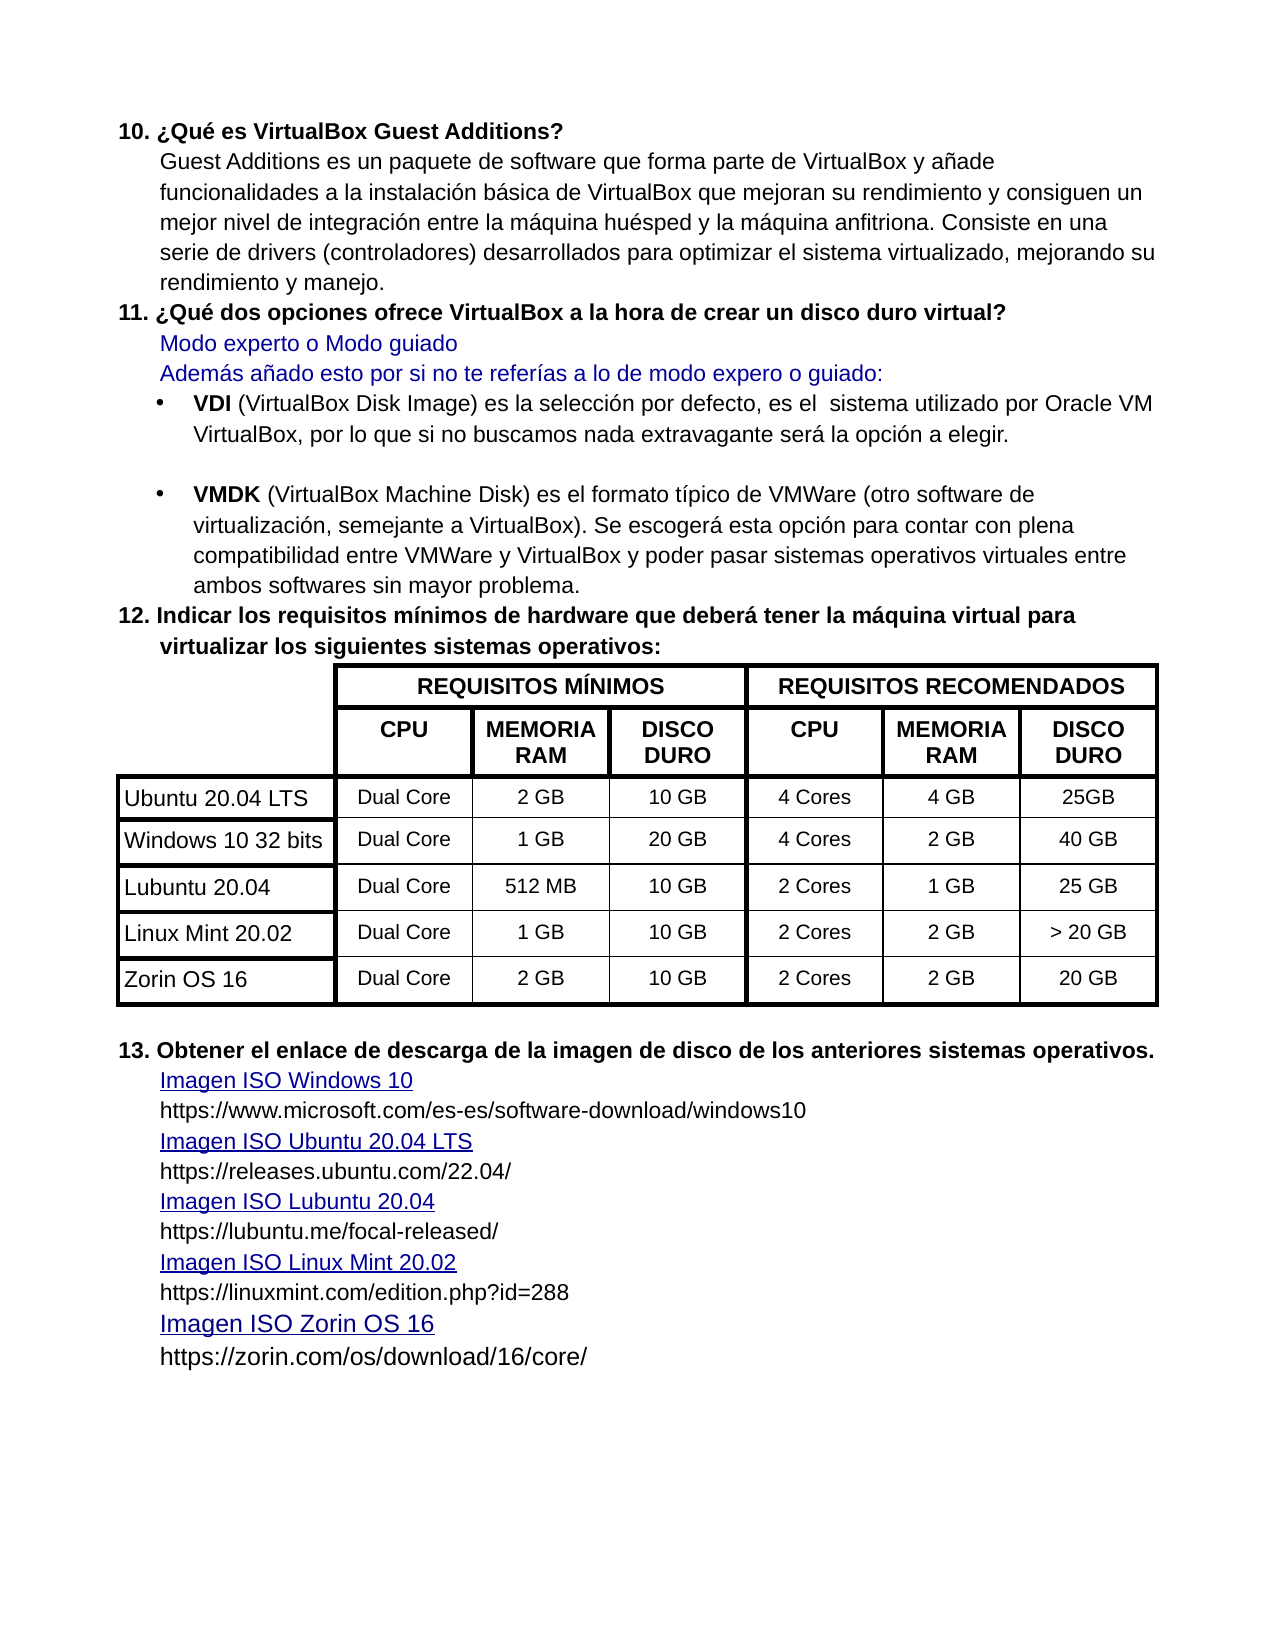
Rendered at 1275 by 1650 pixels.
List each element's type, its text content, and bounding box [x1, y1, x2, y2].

table_cell 2 GB [473, 957, 609, 1002]
table_cell CPU [749, 710, 881, 774]
table_cell Dual Core [338, 911, 472, 956]
table_cell 20 GB [610, 818, 744, 863]
table_cell 512 MB [473, 865, 609, 909]
table_cell 25 GB [1021, 865, 1155, 909]
list Imagen ISO Ubuntu 20.04 LTS [118, 1128, 1157, 1154]
table_header REQUISITOS MÍNIMOS [338, 668, 744, 705]
list Guest Additions es un paquete de software que forma parte de VirtualBox y añade funcionalidades a la instalación básica de VirtualBox que mejoran su rendimiento y consiguen un mejor nivel de integración entre la máquina huésped y la máquina anfitriona. Consiste en una serie de drivers (controladores) desarrollados para optimizar el sistema virtualizado, mejorando su rendimiento y manejo. [118, 148, 1157, 296]
table_cell DISCO DURO [1022, 710, 1155, 774]
table_cell 2 Cores [749, 911, 882, 956]
table_cell 2 Cores [749, 865, 882, 909]
list https://zorin.com/os/download/16/core/ [118, 1342, 1157, 1371]
table_cell MEMORIA RAM [475, 710, 607, 774]
table_cell 25GB [1021, 779, 1155, 817]
table_cell 2 Cores [749, 957, 882, 1002]
list Imagen ISO Linux Mint 20.02 [118, 1248, 1157, 1275]
table_cell 10 GB [610, 779, 744, 817]
table_header REQUISITOS RECOMENDADOS [749, 668, 1155, 705]
table_cell 1 GB [473, 818, 609, 863]
table_cell 40 GB [1021, 818, 1155, 863]
table_cell 4 Cores [749, 818, 882, 863]
table_cell [118, 705, 333, 774]
table_cell Dual Core [338, 957, 472, 1002]
table_cell 2 GB [884, 957, 1019, 1002]
list https://releases.ubuntu.com/22.04/ [118, 1158, 1157, 1184]
table_cell 2 GB [473, 779, 609, 817]
table_cell Windows 10 32 bits [120, 822, 333, 863]
table_cell 10 GB [610, 865, 744, 909]
list VMDK (VirtualBox Machine Disk) es el formato típico de VMWare (otro software de virtualización, semejante a VirtualBox). Se escogerá esta opción para contar con plena compatibilidad entre VMWare y VirtualBox y poder pasar sistemas operativos virtuales entre ambos softwares sin mayor problema. [156, 481, 1157, 599]
table_cell 10 GB [610, 957, 744, 1002]
table_cell 1 GB [473, 911, 609, 956]
table_cell DISCO DURO [612, 710, 744, 774]
table_cell Dual Core [338, 779, 472, 817]
table_cell 4 Cores [749, 779, 882, 817]
table_cell 1 GB [884, 865, 1019, 909]
table_cell CPU [338, 710, 470, 774]
list ¿Qué dos opciones ofrece VirtualBox a la hora de crear un disco duro virtual? [118, 299, 1157, 326]
table_cell 20 GB [1021, 957, 1155, 1002]
list VDI (VirtualBox Disk Image) es la selección por defecto, es el sistema utilizado por Oracle VM VirtualBox, por lo que si no buscamos nada extravagante será la opción a elegir. [156, 390, 1157, 447]
list Obtener el enlace de descarga de la imagen de disco de los anteriores sistemas operativos. [118, 1037, 1157, 1063]
table_cell Dual Core [338, 865, 472, 909]
table_cell MEMORIA RAM [885, 710, 1018, 774]
list Modo experto o Modo guiado [118, 329, 1157, 356]
list Indicar los requisitos mínimos de hardware que deberá tener la máquina virtual para virtualizar los siguientes sistemas operativos: [118, 602, 1157, 659]
list Además añado esto por si no te referías a lo de modo expero o guiado: [118, 360, 1157, 386]
table_cell 2 GB [884, 818, 1019, 863]
list Imagen ISO Lubuntu 20.04 [118, 1188, 1157, 1214]
table_cell Dual Core [338, 818, 472, 863]
table_cell 4 GB [884, 779, 1019, 817]
list Imagen ISO Zorin OS 16 [118, 1309, 1157, 1338]
table_cell Zorin OS 16 [120, 961, 333, 1002]
list ¿Qué es VirtualBox Guest Additions? [118, 118, 1157, 144]
table_cell 2 GB [884, 911, 1019, 956]
list https://lubuntu.me/focal-released/ [118, 1218, 1157, 1245]
table_header [118, 663, 333, 705]
table_cell Lubuntu 20.04 [120, 868, 333, 909]
table_cell > 20 GB [1021, 911, 1155, 956]
list https://linuxmint.com/edition.php?id=288 [118, 1279, 1157, 1305]
table_cell Ubuntu 20.04 LTS [120, 779, 333, 817]
table_cell 10 GB [610, 911, 744, 956]
table_cell Linux Mint 20.02 [120, 914, 333, 956]
list Imagen ISO Windows 10 [118, 1067, 1157, 1094]
list https://www.microsoft.com/es-es/software-download/windows10 [118, 1097, 1157, 1124]
